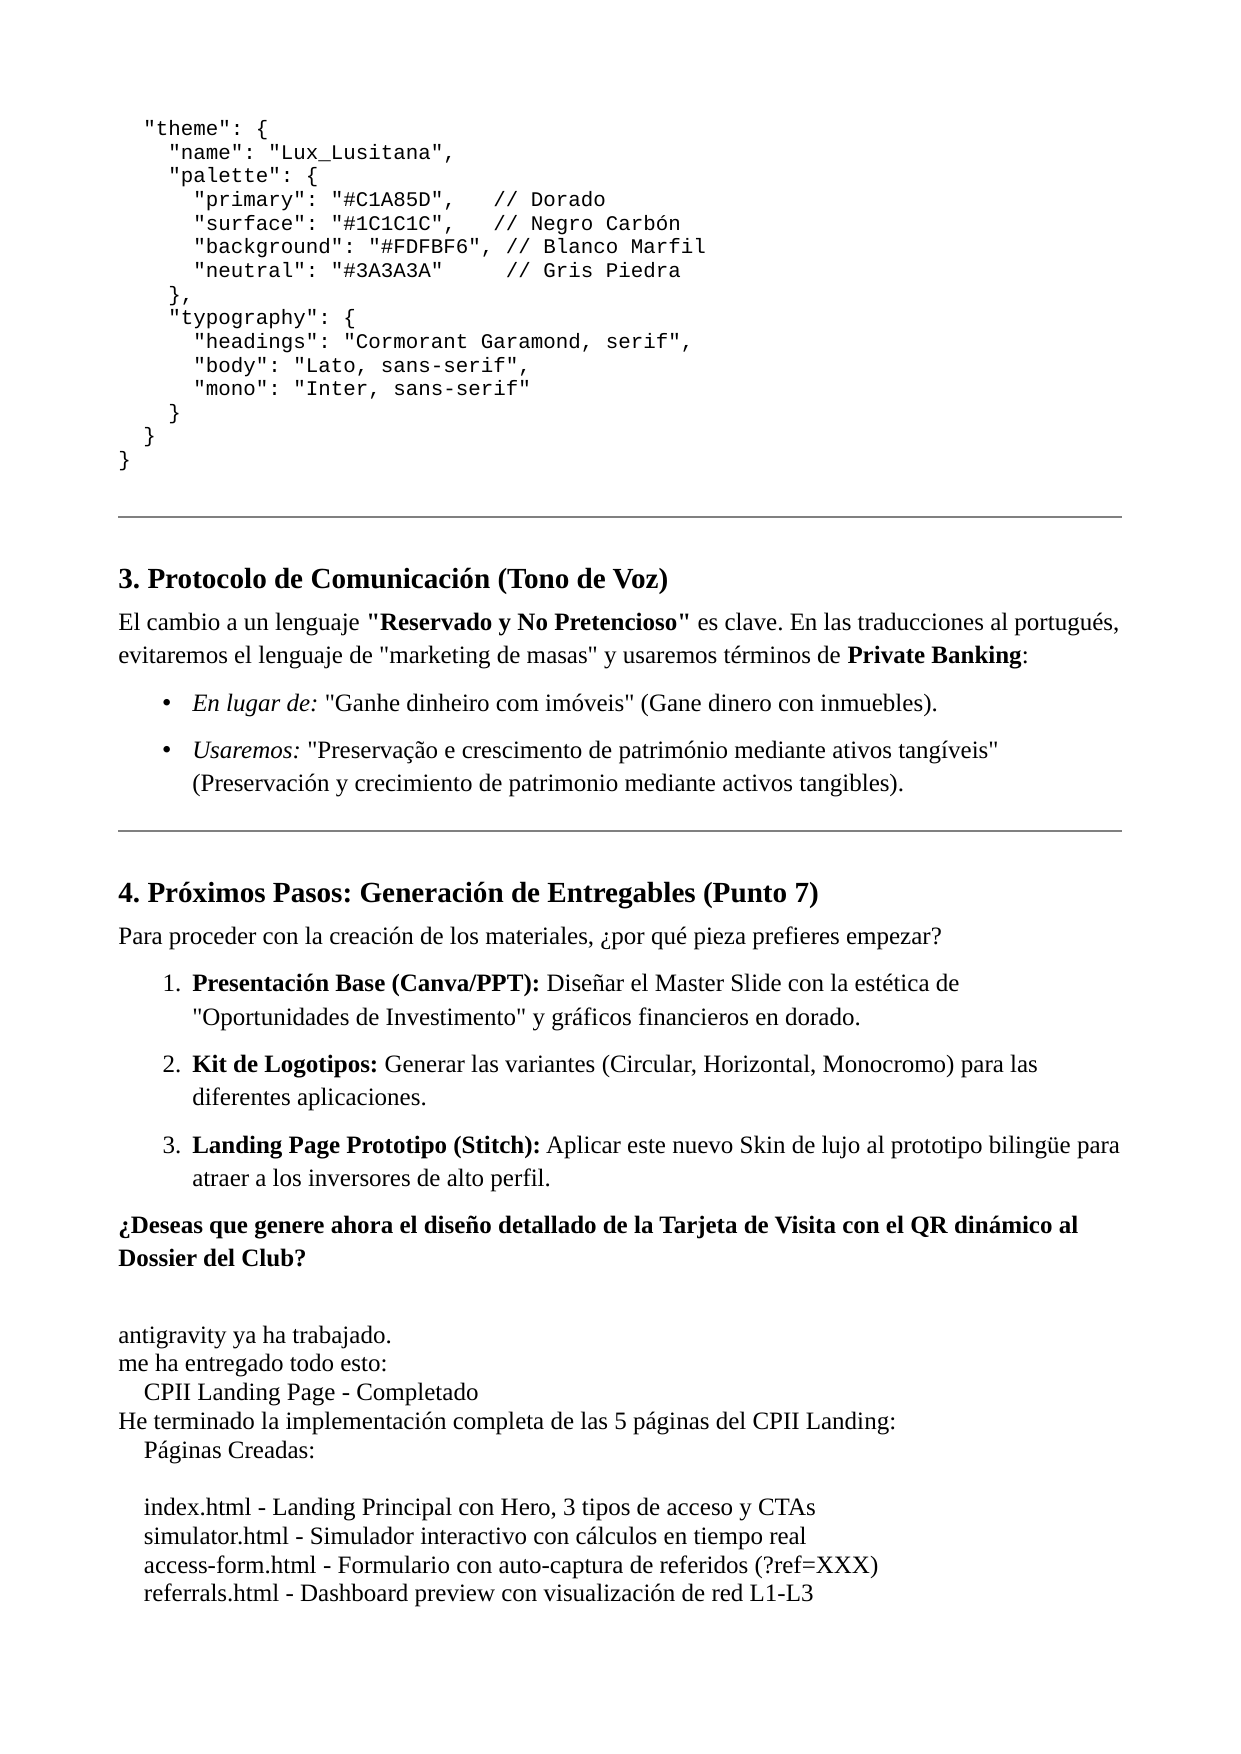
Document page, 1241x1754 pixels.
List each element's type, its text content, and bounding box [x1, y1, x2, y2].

table_cell 3. Protocolo de Comunicación (Tono de Voz) El cambio a un lenguaje "Reservado y No Pretencioso" es clave. En las traducciones al portugués, evitaremos el lenguaje de "marketing de masas" y usaremos términos de Private Banking: En lugar de: "Ganhe dinheiro com imóveis" (Gane dinero con inmuebles). Usaremos: "Preservação e crescimento de património mediante ativos tangíveis" (Preservación y crecimiento de patrimonio mediante activos tangibles). [118, 518, 1122, 830]
table_cell "theme": { "name": "Lux_Lusitana", "palette": { "primary": "#C1A85D", // Dorado "surface": "#1C1C1C", // Negro Carbón "background": "#FDFBF6", // Blanco Marfil "neutral": "#3A3A3A" // Gris Piedra }, "typography": { "headings": "Cormorant Garamond, serif", "body": "Lato, sans-serif", "mono": "Inter, sans-serif" } } } [118, 118, 1122, 516]
table_cell 4. Próximos Pasos: Generación de Entregables (Punto 7) Para proceder con la creación de los materiales, ¿por qué pieza prefieres empezar? Presentación Base (Canva/PPT): Diseñar el Master Slide con la estética de "Oportunidades de Investimento" y gráficos financieros en dorado. Kit de Logotipos: Generar las variantes (Circular, Horizontal, Monocromo) para las diferentes aplicaciones. Landing Page Prototipo (Stitch): Aplicar este nuevo Skin de lujo al prototipo bilingüe para atraer a los inversores de alto perfil. ¿Deseas que genere ahora el diseño detallado de la Tarjeta de Visita con el QR dinámico al Dossier del Club? [118, 832, 1122, 1320]
table_cell antigravity ya ha trabajado. me ha entregado todo esto: ✅ CPII Landing Page - Completado He terminado la implementación completa de las 5 páginas del CPII Landing: 📄 Páginas Creadas: ✅ index.html - Landing Principal con Hero, 3 tipos de acceso y CTAs ✅ simulator.html - Simulador interactivo con cálculos en tiempo real ✅ access-form.html - Formulario con auto-captura de referidos (?ref=XXX) ✅ referrals.html - Dashboard preview con visualización de red L1-L3 [118, 1320, 1122, 1607]
